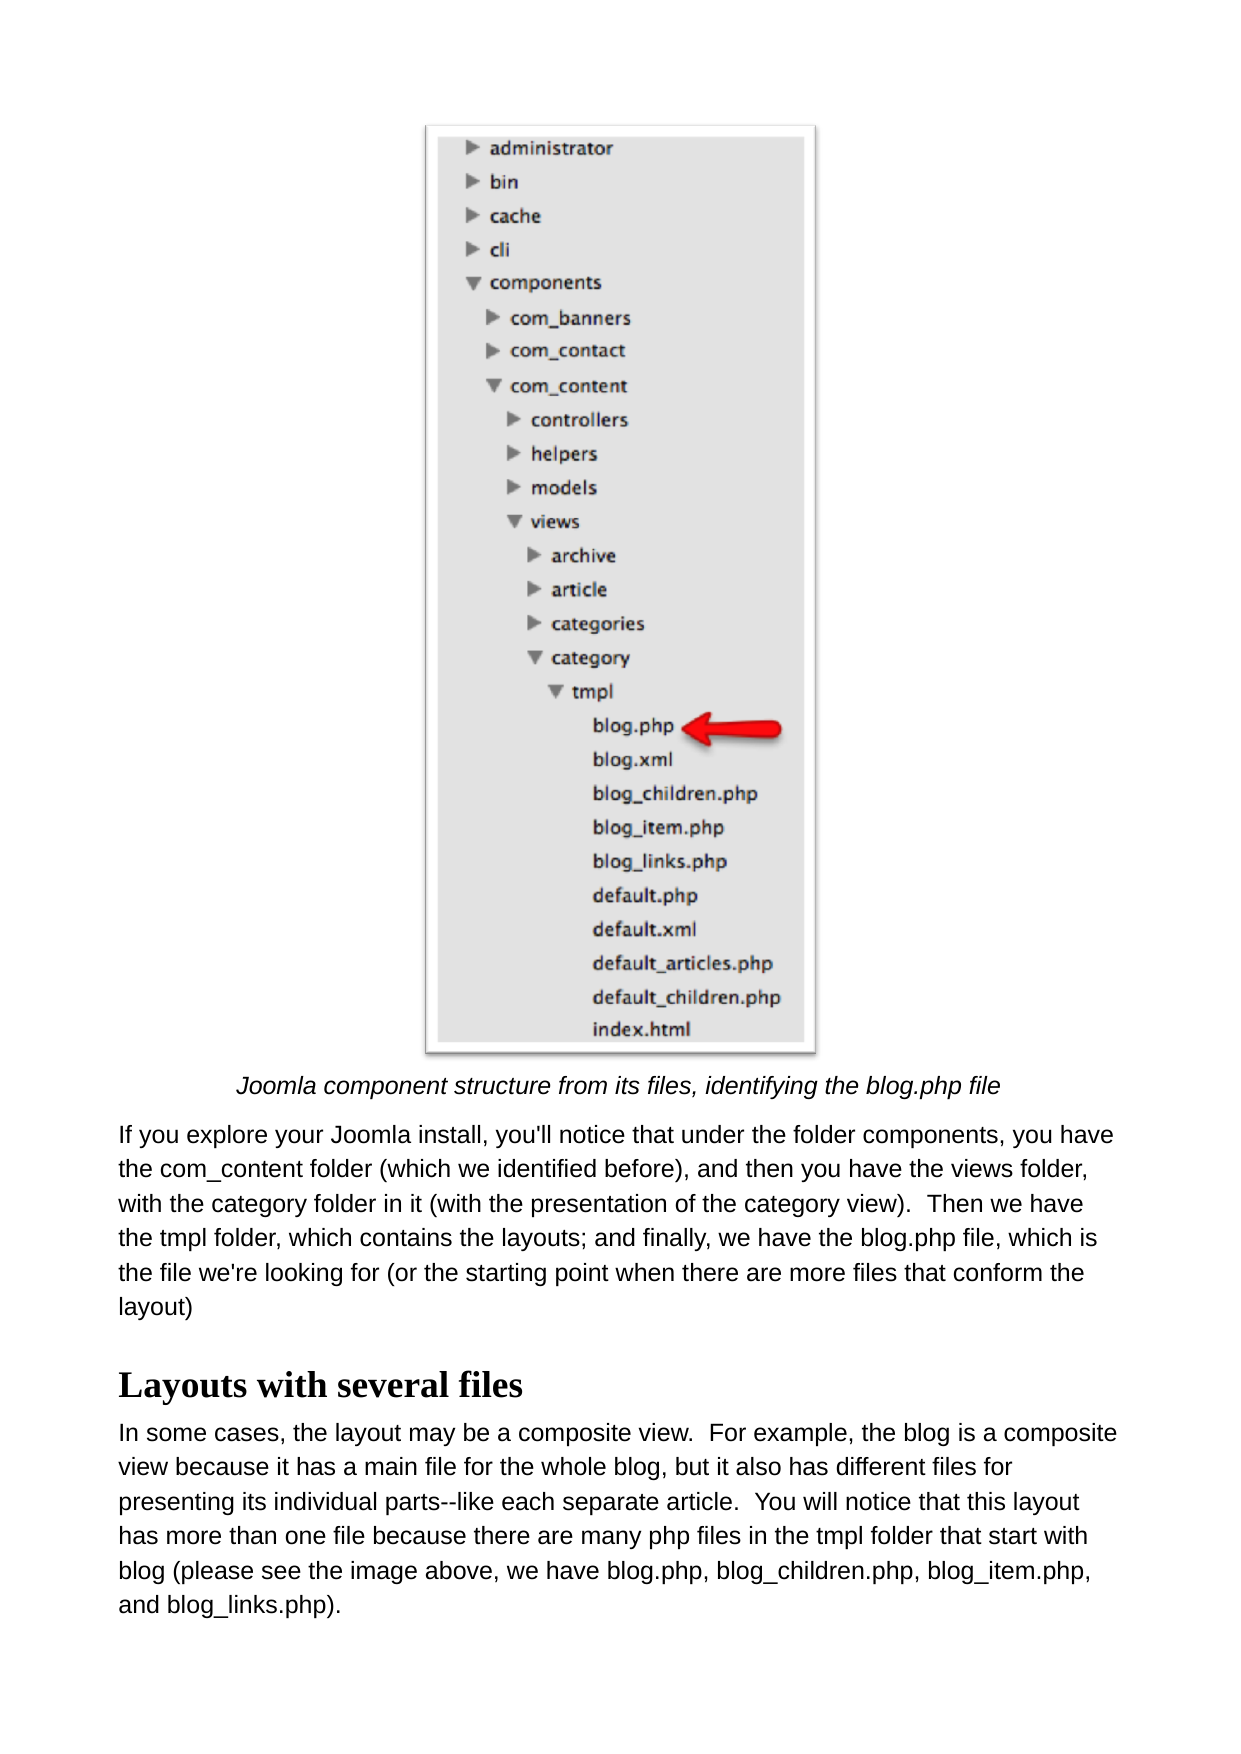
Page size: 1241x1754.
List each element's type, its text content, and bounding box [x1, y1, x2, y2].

text If you explore your Joomla install, you'll notice that under the folder components, you have the com_content folder (which we identified before), and then you have the views folder, with the category folder in it (with the presentation of the category view). Then we have the tmpl folder, which contains the layouts; and finally, we have the blog.php file, which is the file we're looking for (or the starting point when there are more files that conform the layout) [118, 1120, 1122, 1321]
text In some cases, the layout may be a composite view. For example, the blog is a composite view because it has a main file for the whole blog, but it also has different files for presenting its individual parts--like each separate article. You will notice that this layout has more than one file because there are many php files in the tmpl folder that start with blog (please see the image above, we have blog.php, blog_children.php, blog_item.php, and blog_links.php). [118, 1418, 1122, 1619]
subtitle Layouts with several files [118, 1362, 1122, 1405]
picture [416, 118, 824, 1065]
text Joomla component structure from its files, identifying the blog.php file [118, 118, 1122, 1099]
